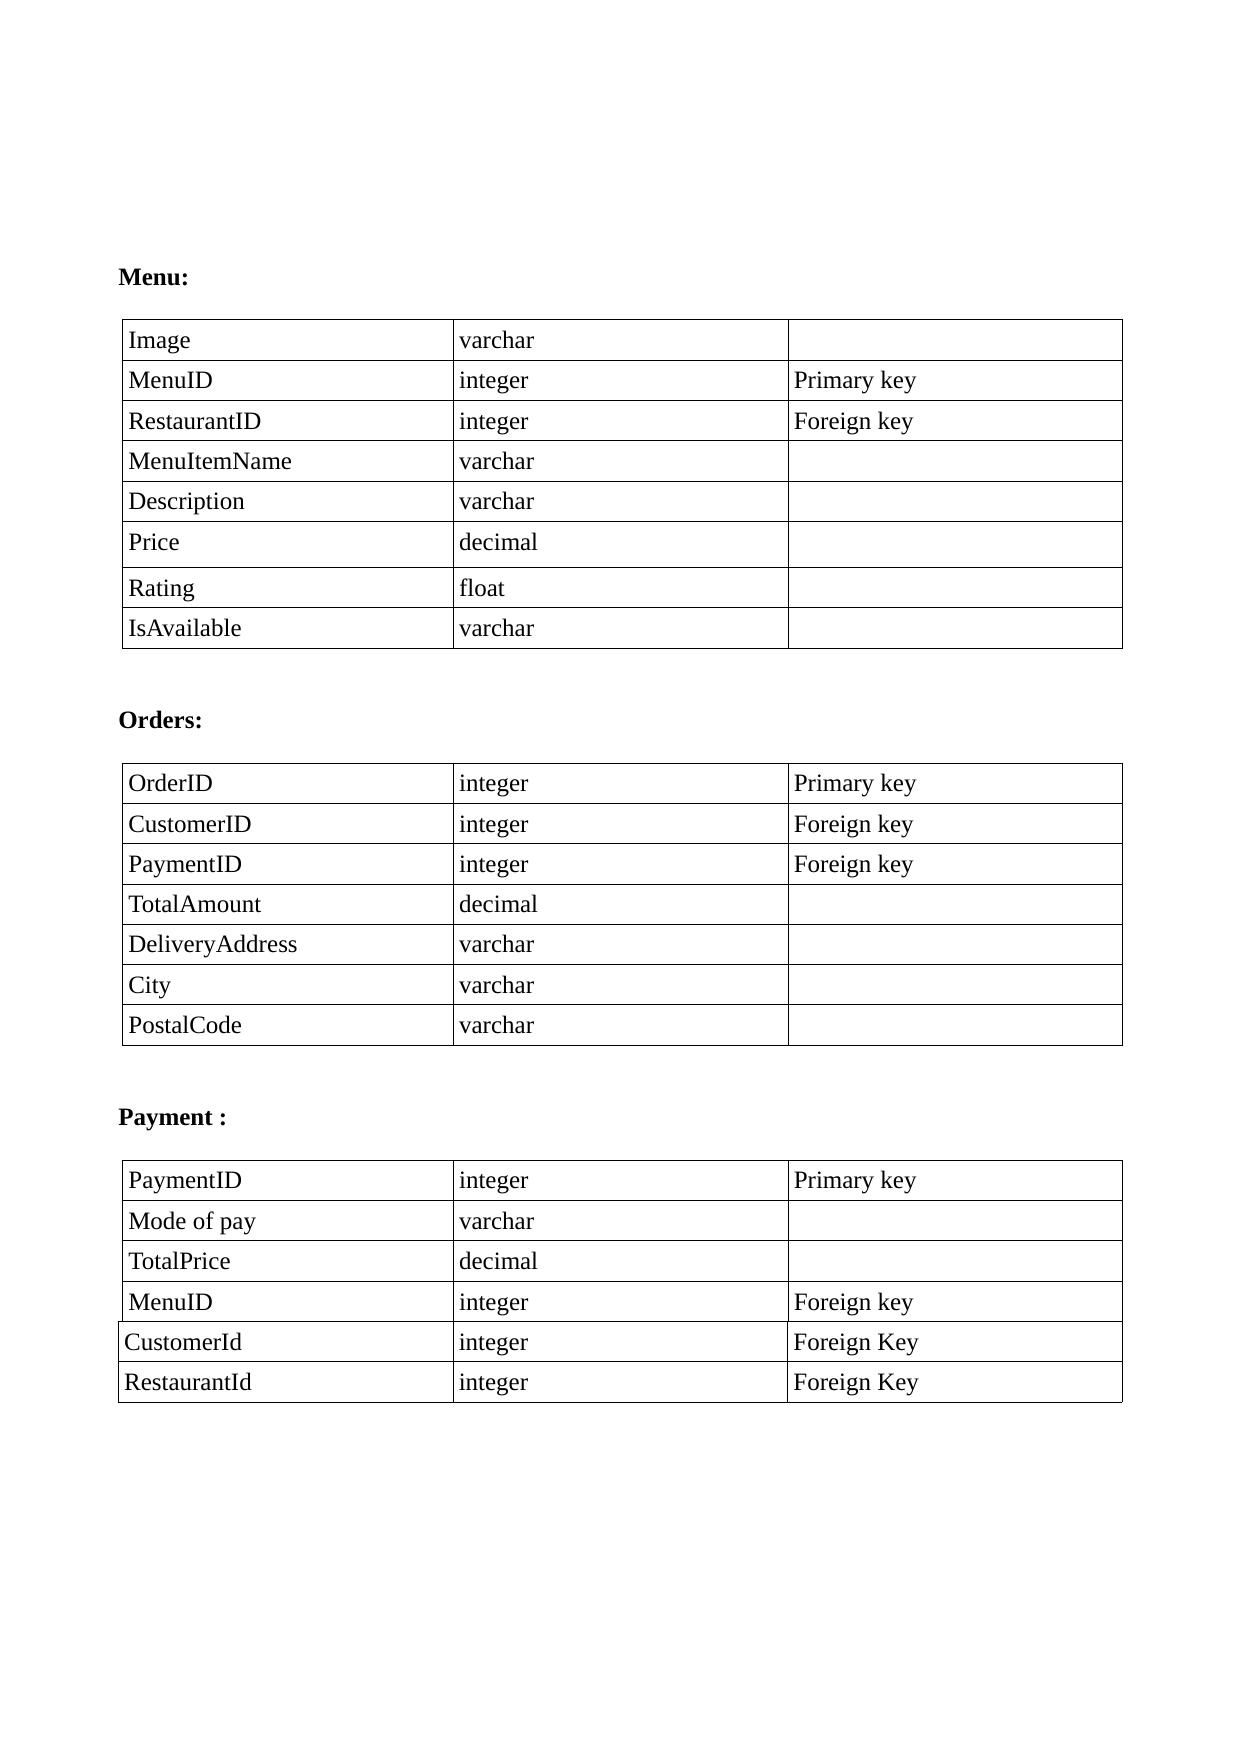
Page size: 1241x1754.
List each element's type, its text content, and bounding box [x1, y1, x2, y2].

table_cell [789, 1241, 1122, 1281]
table_cell varchar [454, 482, 788, 521]
table_cell varchar [454, 441, 788, 481]
table_cell decimal [454, 522, 788, 567]
text Payment : [118, 1102, 1122, 1131]
table_cell [789, 1005, 1122, 1045]
table_cell Foreign Key [788, 1362, 1122, 1402]
table_cell MenuItemName [123, 441, 453, 481]
table_header Primary key [789, 1161, 1122, 1200]
table_header varchar [454, 320, 788, 360]
table_cell TotalPrice [123, 1241, 453, 1281]
text Menu: [118, 262, 1122, 291]
table_cell [789, 522, 1122, 567]
table_cell decimal [454, 1241, 788, 1281]
table_cell Rating [123, 568, 453, 607]
table_cell [789, 482, 1122, 521]
table_cell PaymentID [123, 844, 453, 883]
table_cell Foreign key [789, 1282, 1122, 1321]
table_header CustomerId [119, 1322, 453, 1361]
table_header integer [454, 1161, 788, 1200]
table_header integer [454, 764, 788, 803]
table_header Image [123, 320, 453, 360]
table_cell integer [454, 361, 788, 400]
table_cell varchar [454, 925, 788, 964]
table_cell IsAvailable [123, 608, 453, 647]
table_cell integer [454, 1362, 787, 1402]
table_cell RestaurantId [119, 1362, 453, 1402]
table_cell integer [454, 1282, 788, 1321]
table_cell CustomerID [123, 804, 453, 843]
table_cell Foreign key [789, 804, 1122, 843]
table_header integer [454, 1322, 787, 1361]
table_cell MenuID [123, 361, 453, 400]
table_header Primary key [789, 764, 1122, 803]
table_cell Foreign key [789, 401, 1122, 440]
table_cell PostalCode [123, 1005, 453, 1045]
table_header OrderID [123, 764, 453, 803]
table_cell [789, 441, 1122, 481]
table_cell integer [454, 804, 788, 843]
table_cell [789, 885, 1122, 924]
table_cell City [123, 965, 453, 1004]
table_cell Price [123, 522, 453, 567]
table_cell MenuID [123, 1282, 453, 1321]
table_cell [789, 925, 1122, 964]
table_cell RestaurantID [123, 401, 453, 440]
table_cell [789, 965, 1122, 1004]
table_cell Mode of pay [123, 1201, 453, 1240]
table_cell decimal [454, 885, 788, 924]
table_cell [789, 568, 1122, 607]
table_header [789, 320, 1122, 360]
table_cell Description [123, 482, 453, 521]
table_cell DeliveryAddress [123, 925, 453, 964]
text Orders: [118, 705, 1122, 734]
table_cell [789, 608, 1122, 647]
table_cell varchar [454, 608, 788, 647]
table_cell integer [454, 401, 788, 440]
table_cell [789, 1201, 1122, 1240]
table_header PaymentID [123, 1161, 453, 1200]
table_cell varchar [454, 1201, 788, 1240]
table_cell varchar [454, 965, 788, 1004]
table_cell TotalAmount [123, 885, 453, 924]
table_cell Foreign key [789, 844, 1122, 883]
table_cell integer [454, 844, 788, 883]
table_header Foreign Key [788, 1322, 1122, 1361]
table_cell Primary key [789, 361, 1122, 400]
table_cell varchar [454, 1005, 788, 1045]
table_cell float [454, 568, 788, 607]
